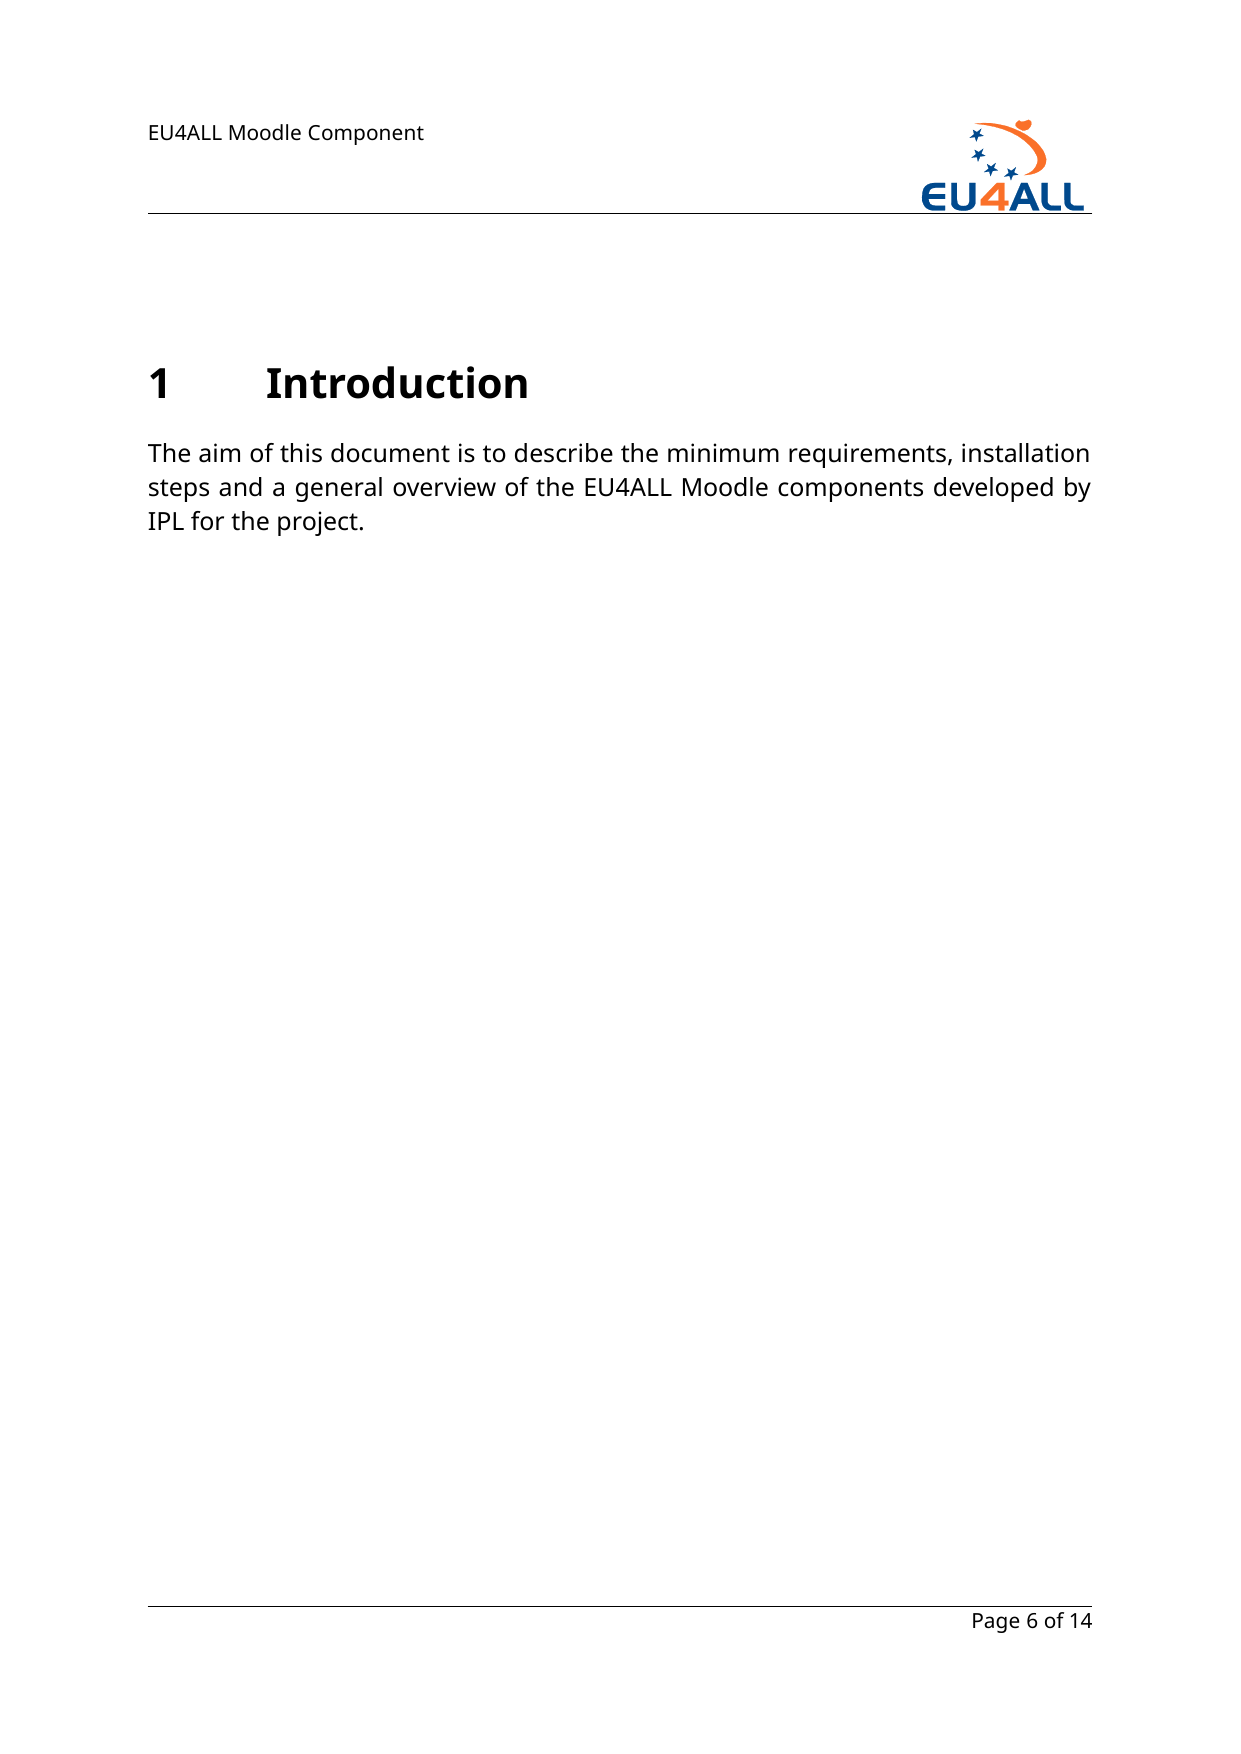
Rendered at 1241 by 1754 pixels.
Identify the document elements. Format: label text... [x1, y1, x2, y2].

text The aim of this document is to describe the minimum requirements, installation steps and a general overview of the EU4ALL Moodle components developed by IPL for the project. [148, 436, 1092, 537]
subtitle Introduction [148, 354, 1092, 411]
